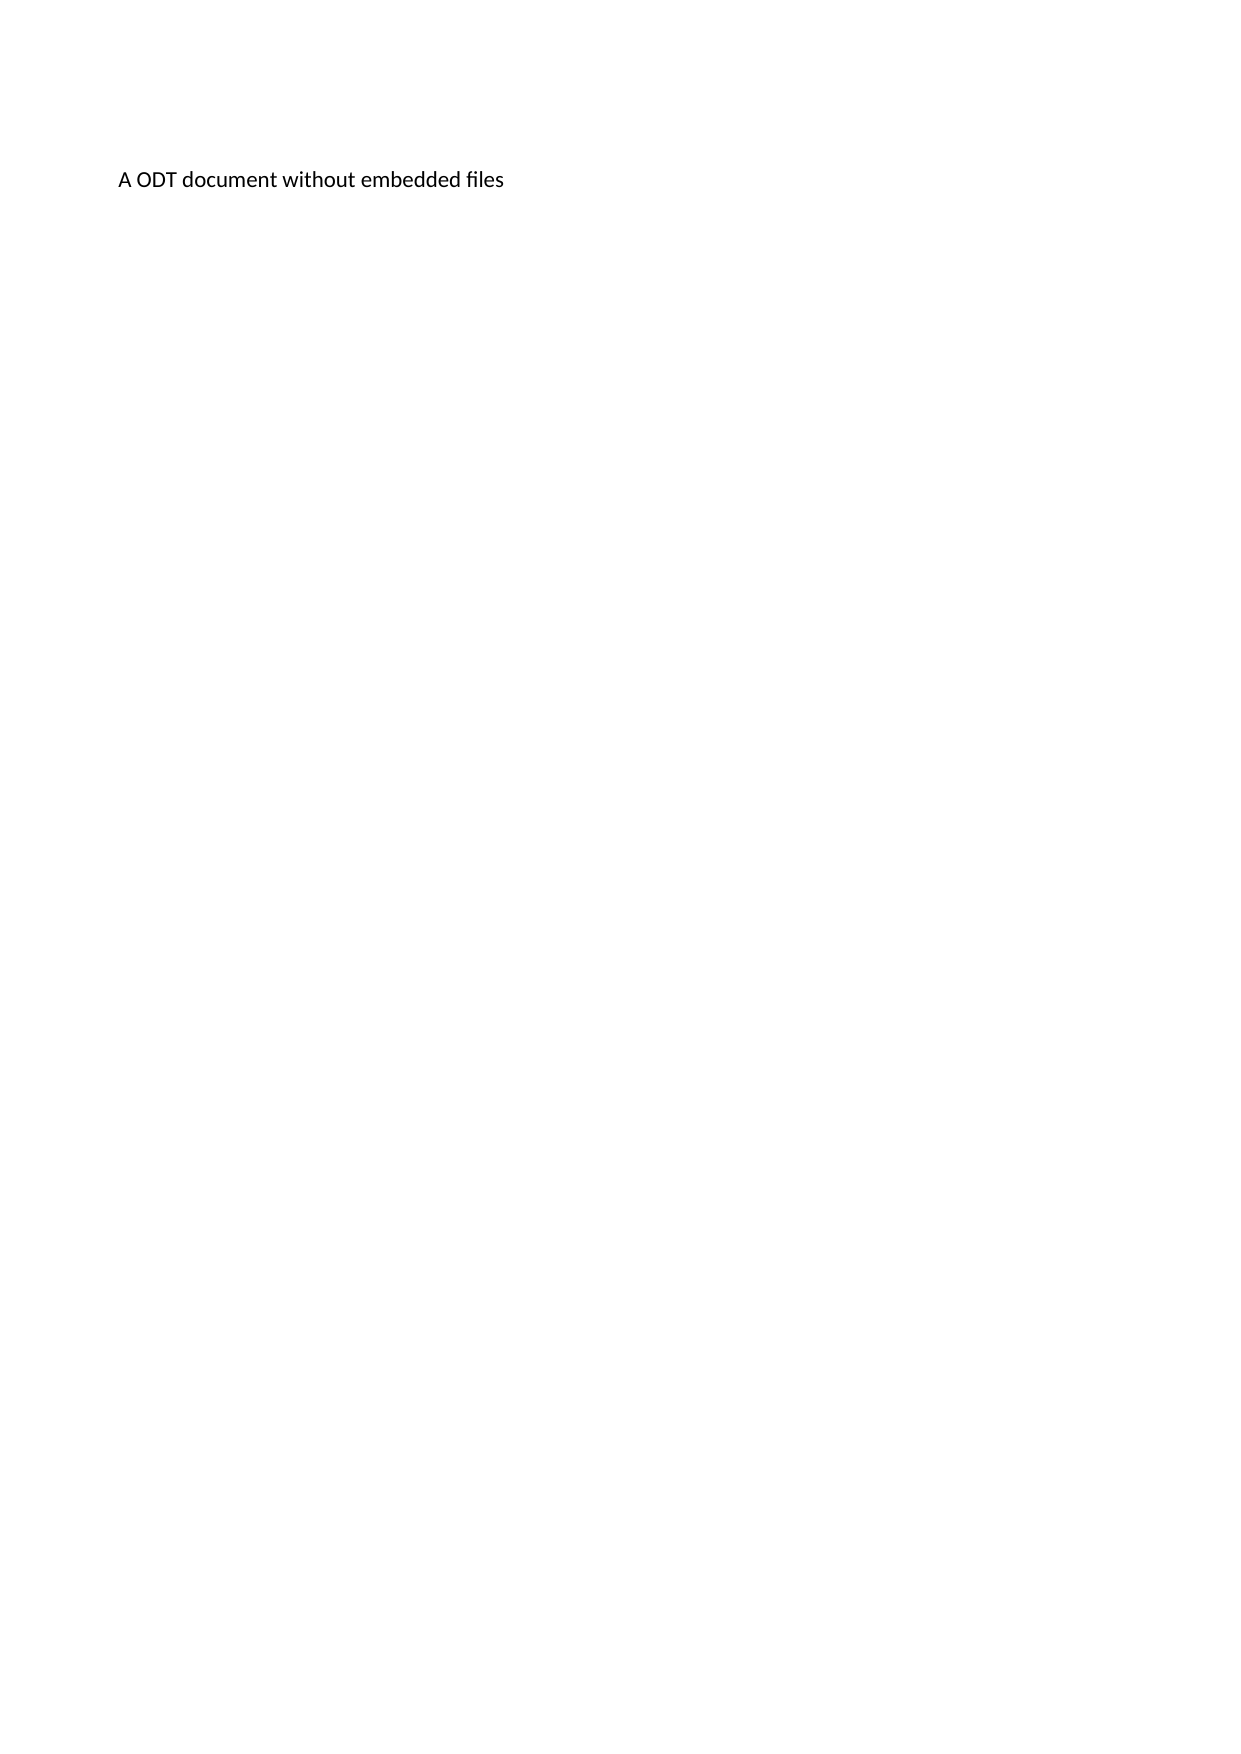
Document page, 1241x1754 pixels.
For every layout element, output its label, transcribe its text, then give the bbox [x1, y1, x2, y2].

text A ODT document without embedded files [118, 165, 1122, 193]
